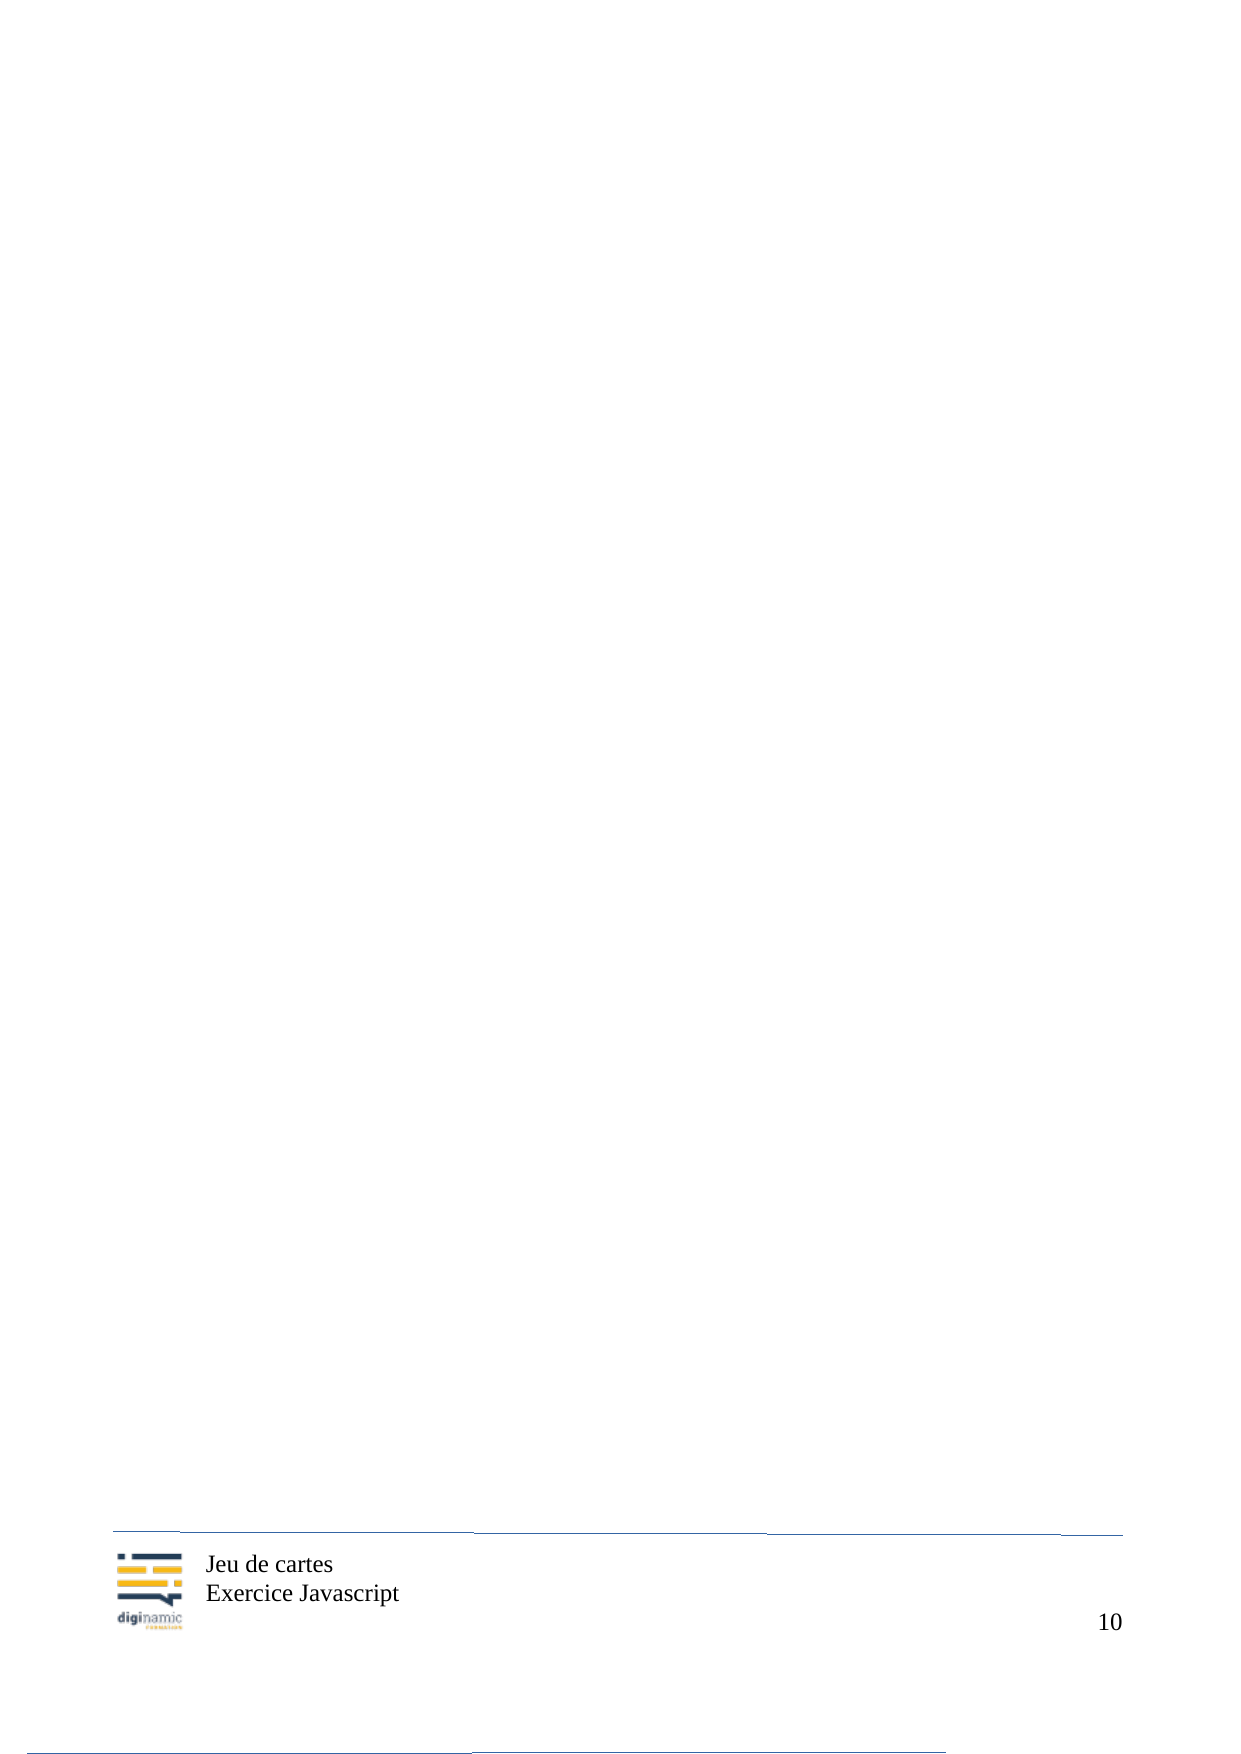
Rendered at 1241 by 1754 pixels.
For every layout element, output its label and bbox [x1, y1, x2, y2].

picture [115, 1551, 186, 1632]
